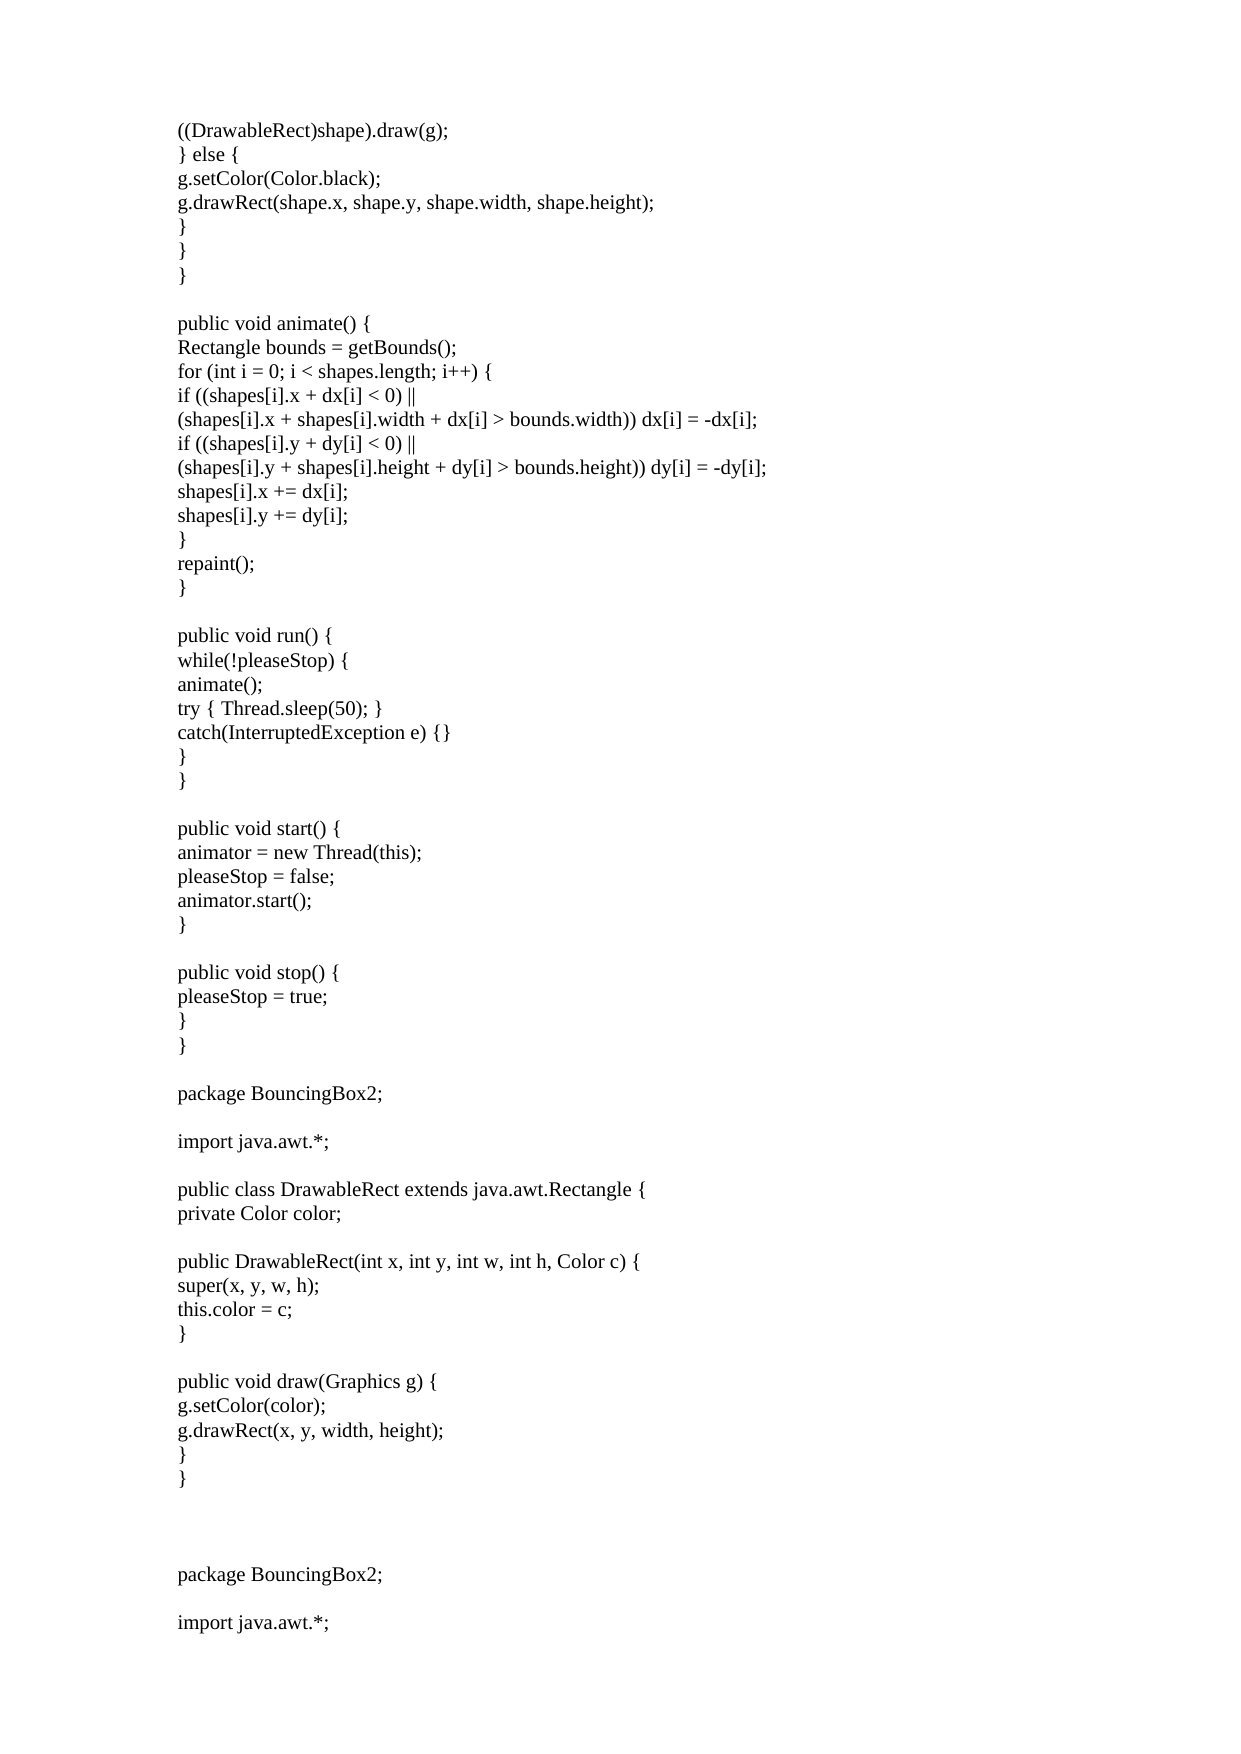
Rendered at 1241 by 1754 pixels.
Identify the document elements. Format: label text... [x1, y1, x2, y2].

text pleaseStop = true; [177, 984, 1152, 1008]
text import java.awt.*; [177, 1610, 1152, 1634]
text animate(); [177, 672, 1152, 696]
text } [177, 912, 1152, 936]
text } [177, 744, 1152, 768]
text } [177, 1032, 1152, 1057]
text (shapes[i].x + shapes[i].width + dx[i] > bounds.width)) dx[i] = -dx[i]; [177, 407, 1152, 431]
text } [177, 768, 1152, 792]
text } [177, 262, 1152, 287]
text package BouncingBox2; [177, 1562, 1152, 1586]
text } [177, 1466, 1152, 1490]
text for (int i = 0; i < shapes.length; i++) { [177, 359, 1152, 383]
text g.setColor(Color.black); [177, 166, 1152, 190]
text catch(InterruptedException e) {} [177, 720, 1152, 744]
text animator = new Thread(this); [177, 840, 1152, 864]
text } [177, 527, 1152, 551]
text } [177, 214, 1152, 238]
text public void start() { [177, 816, 1152, 840]
text try { Thread.sleep(50); } [177, 696, 1152, 720]
text } [177, 1008, 1152, 1032]
text ((DrawableRect)shape).draw(g); [177, 118, 1152, 142]
text private Color color; [177, 1201, 1152, 1225]
text } [177, 1321, 1152, 1345]
text super(x, y, w, h); [177, 1273, 1152, 1297]
text } [177, 1442, 1152, 1466]
text public DrawableRect(int x, int y, int w, int h, Color c) { [177, 1249, 1152, 1273]
text g.drawRect(shape.x, shape.y, shape.width, shape.height); [177, 190, 1152, 214]
text public class DrawableRect extends java.awt.Rectangle { [177, 1177, 1152, 1201]
text public void stop() { [177, 960, 1152, 984]
text if ((shapes[i].x + dx[i] < 0) || [177, 383, 1152, 407]
text shapes[i].y += dy[i]; [177, 503, 1152, 527]
text public void animate() { [177, 311, 1152, 335]
text Rectangle bounds = getBounds(); [177, 335, 1152, 359]
text animator.start(); [177, 888, 1152, 912]
text while(!pleaseStop) { [177, 647, 1152, 672]
text if ((shapes[i].y + dy[i] < 0) || [177, 431, 1152, 455]
text shapes[i].x += dx[i]; [177, 479, 1152, 503]
text g.drawRect(x, y, width, height); [177, 1417, 1152, 1442]
text pleaseStop = false; [177, 864, 1152, 888]
text package BouncingBox2; [177, 1081, 1152, 1105]
text } [177, 575, 1152, 599]
text } else { [177, 142, 1152, 166]
text import java.awt.*; [177, 1129, 1152, 1153]
text g.setColor(color); [177, 1393, 1152, 1417]
text this.color = c; [177, 1297, 1152, 1321]
text public void run() { [177, 623, 1152, 647]
text } [177, 238, 1152, 262]
text repaint(); [177, 551, 1152, 575]
text public void draw(Graphics g) { [177, 1369, 1152, 1393]
text (shapes[i].y + shapes[i].height + dy[i] > bounds.height)) dy[i] = -dy[i]; [177, 455, 1152, 479]
